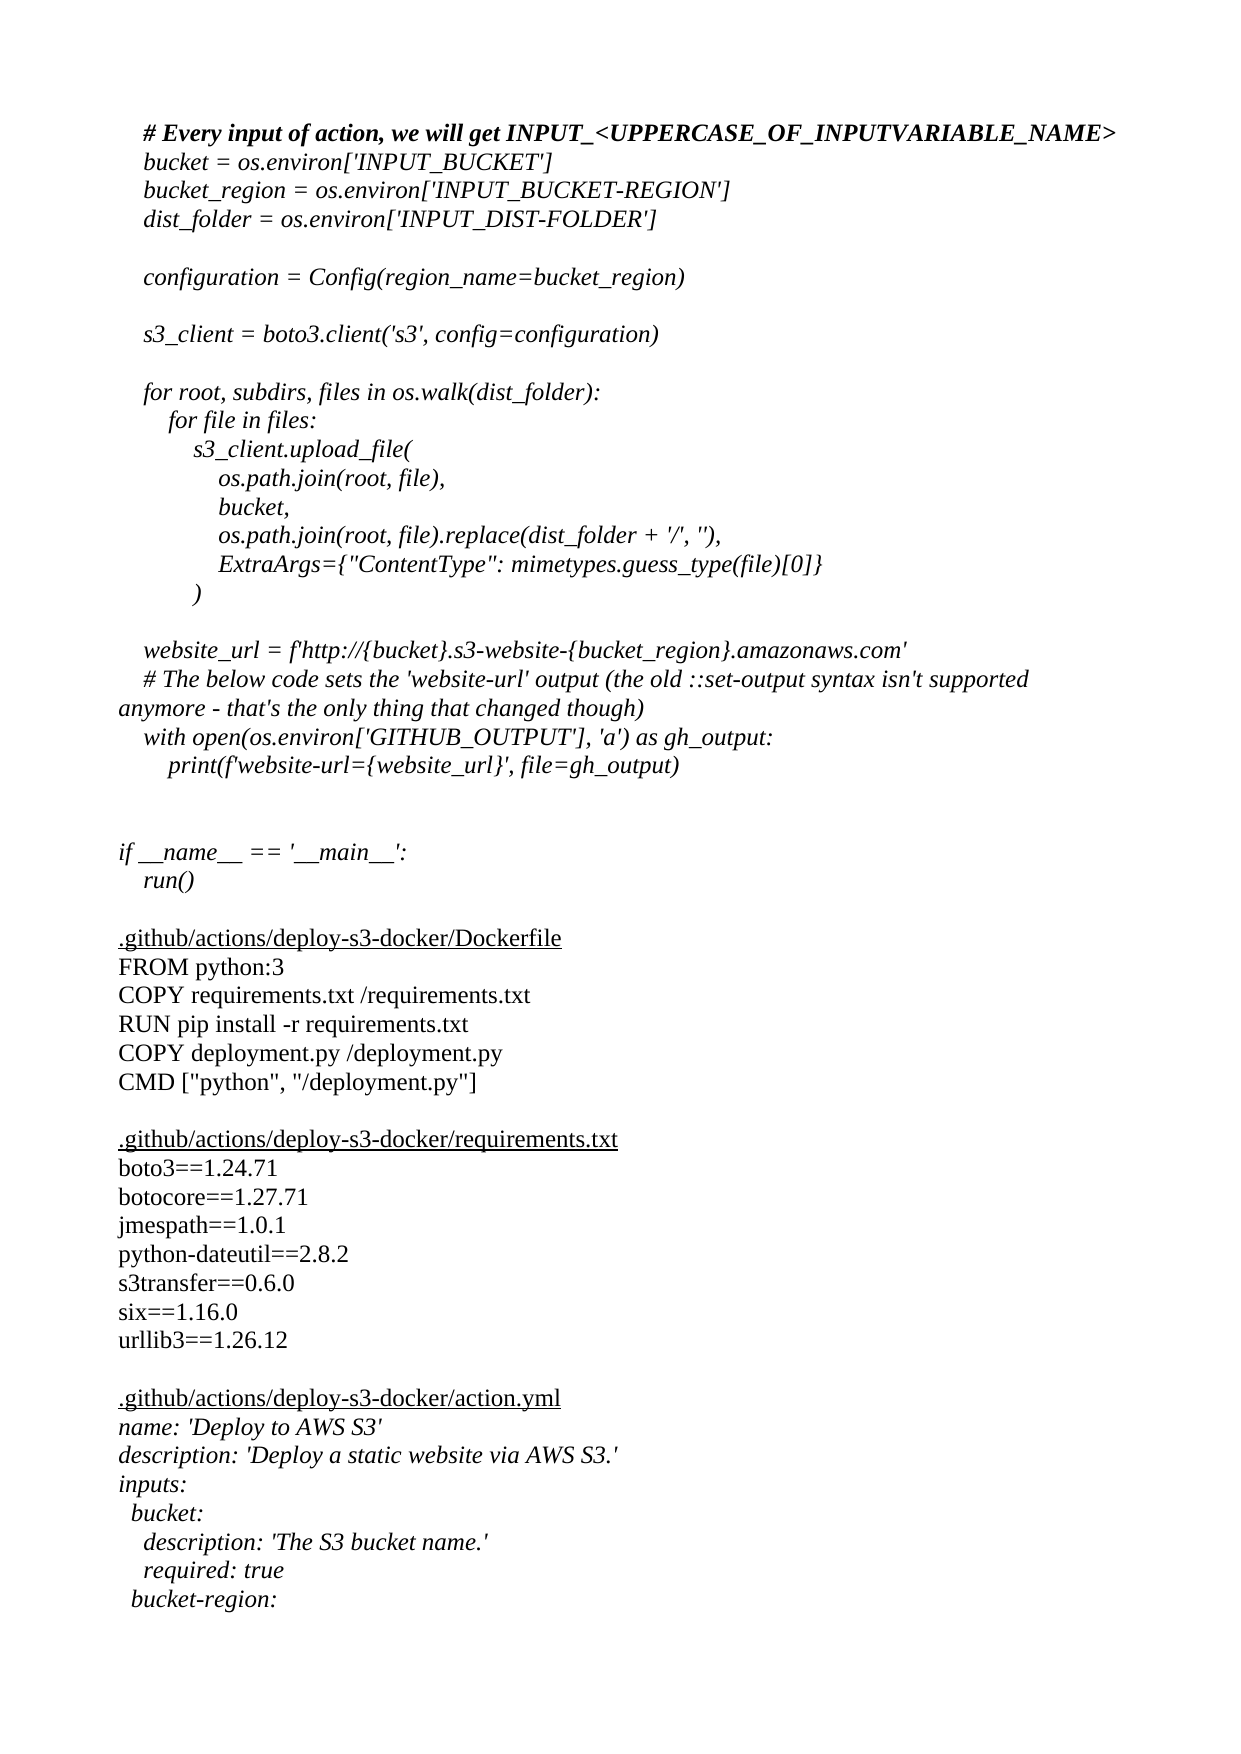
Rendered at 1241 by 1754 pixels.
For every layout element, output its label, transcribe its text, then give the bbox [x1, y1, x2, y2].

text inputs: [118, 1469, 1122, 1498]
text run() [118, 866, 1122, 894]
text if __name__ == '__main__': [118, 837, 1122, 866]
text s3transfer==0.6.0 [118, 1268, 1122, 1297]
text bucket = os.environ['INPUT_BUCKET'] [118, 147, 1122, 176]
text .github/actions/deploy-s3-docker/action.yml [118, 1383, 1122, 1412]
text s3_client = boto3.client('s3', config=configuration) [118, 319, 1122, 348]
text jmespath==1.0.1 [118, 1211, 1122, 1239]
text COPY deployment.py /deployment.py [118, 1038, 1122, 1067]
text website_url = f'http://{bucket}.s3-website-{bucket_region}.amazonaws.com' [118, 636, 1122, 664]
text FROM python:3 [118, 952, 1122, 981]
text required: true [118, 1556, 1122, 1584]
text description: 'The S3 bucket name.' [118, 1527, 1122, 1556]
text .github/actions/deploy-s3-docker/requirements.txt [118, 1124, 1122, 1153]
text bucket_region = os.environ['INPUT_BUCKET-REGION'] [118, 176, 1122, 204]
text urllib3==1.26.12 [118, 1326, 1122, 1354]
text ) [118, 578, 1122, 607]
text botocore==1.27.71 [118, 1182, 1122, 1211]
text six==1.16.0 [118, 1297, 1122, 1326]
text print(f'website-url={website_url}', file=gh_output) [118, 751, 1122, 779]
text python-dateutil==2.8.2 [118, 1239, 1122, 1268]
text s3_client.upload_file( [118, 434, 1122, 463]
text for root, subdirs, files in os.walk(dist_folder): [118, 377, 1122, 406]
text bucket, [118, 492, 1122, 521]
text .github/actions/deploy-s3-docker/Dockerfile [118, 923, 1122, 952]
text # The below code sets the 'website-url' output (the old ::set-output syntax isn't supported anymore - that's the only thing that changed though) [118, 664, 1122, 722]
text ExtraArgs={"ContentType": mimetypes.guess_type(file)[0]} [118, 549, 1122, 578]
text # Every input of action, we will get INPUT_<UPPERCASE_OF_INPUTVARIABLE_NAME> [118, 118, 1122, 147]
text os.path.join(root, file), [118, 463, 1122, 492]
text for file in files: [118, 406, 1122, 434]
text configuration = Config(region_name=bucket_region) [118, 262, 1122, 291]
text RUN pip install -r requirements.txt [118, 1009, 1122, 1038]
text dist_folder = os.environ['INPUT_DIST-FOLDER'] [118, 204, 1122, 233]
text boto3==1.24.71 [118, 1153, 1122, 1182]
text COPY requirements.txt /requirements.txt [118, 981, 1122, 1009]
text CMD ["python", "/deployment.py"] [118, 1067, 1122, 1096]
text name: 'Deploy to AWS S3' [118, 1412, 1122, 1441]
text with open(os.environ['GITHUB_OUTPUT'], 'a') as gh_output: [118, 722, 1122, 751]
text bucket-region: [118, 1584, 1122, 1613]
text os.path.join(root, file).replace(dist_folder + '/', ''), [118, 521, 1122, 549]
text description: 'Deploy a static website via AWS S3.' [118, 1441, 1122, 1469]
text bucket: [118, 1498, 1122, 1527]
